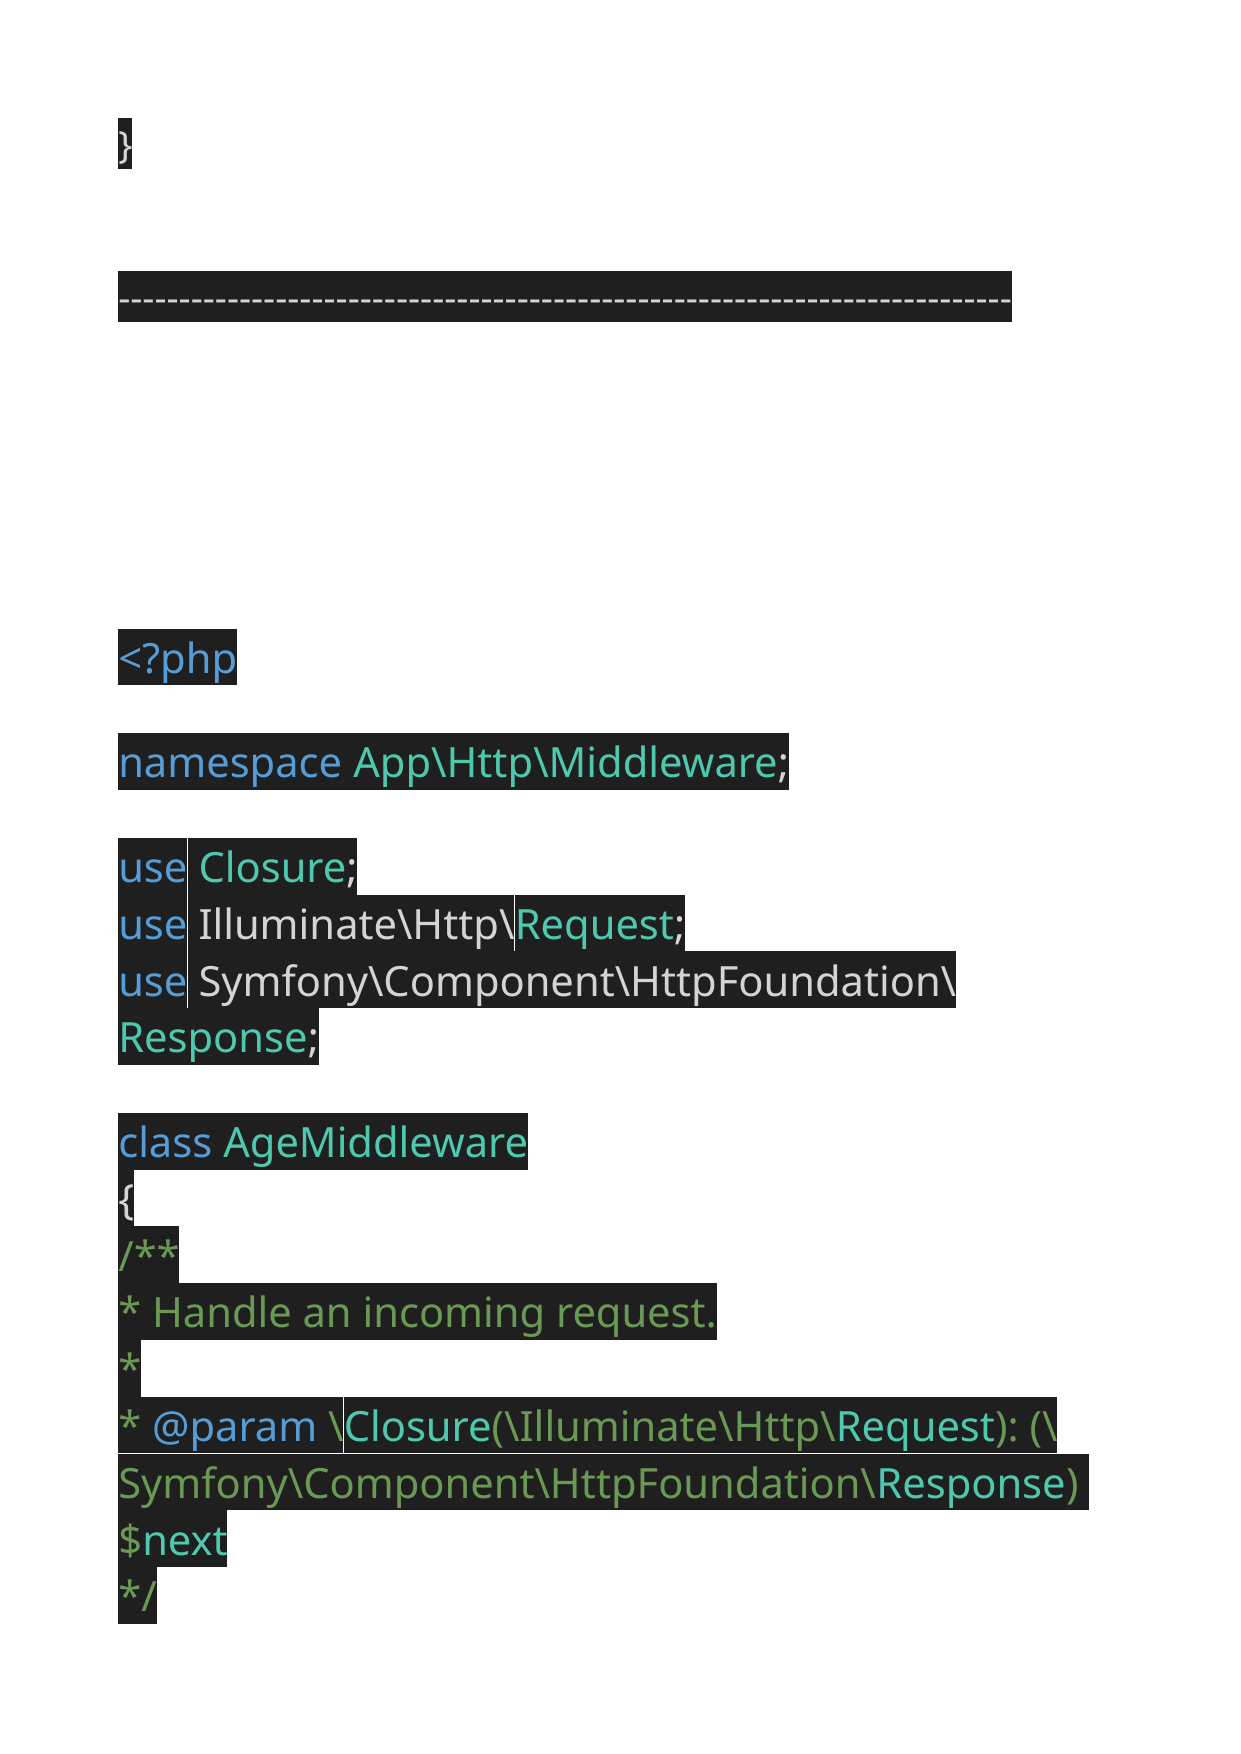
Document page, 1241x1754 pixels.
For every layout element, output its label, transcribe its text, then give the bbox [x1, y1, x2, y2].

text -------------------------------------------------------------------------- [118, 271, 1122, 322]
text /** [118, 1226, 1122, 1283]
text * @param \Closure(\Illuminate\Http\Request): (\Symfony\Component\HttpFoundation\Response) $next [118, 1397, 1122, 1567]
text class AgeMiddleware [118, 1113, 1122, 1170]
text */ [118, 1567, 1122, 1624]
text { [118, 1170, 1122, 1226]
text namespace App\Http\Middleware; [118, 733, 1122, 790]
text } [118, 118, 1122, 169]
text <?php [118, 628, 1122, 685]
text * [118, 1340, 1122, 1397]
text use Closure; [118, 838, 1122, 895]
text use Illuminate\Http\Request; [118, 895, 1122, 951]
text use Symfony\Component\HttpFoundation\Response; [118, 951, 1122, 1065]
text * Handle an incoming request. [118, 1283, 1122, 1340]
